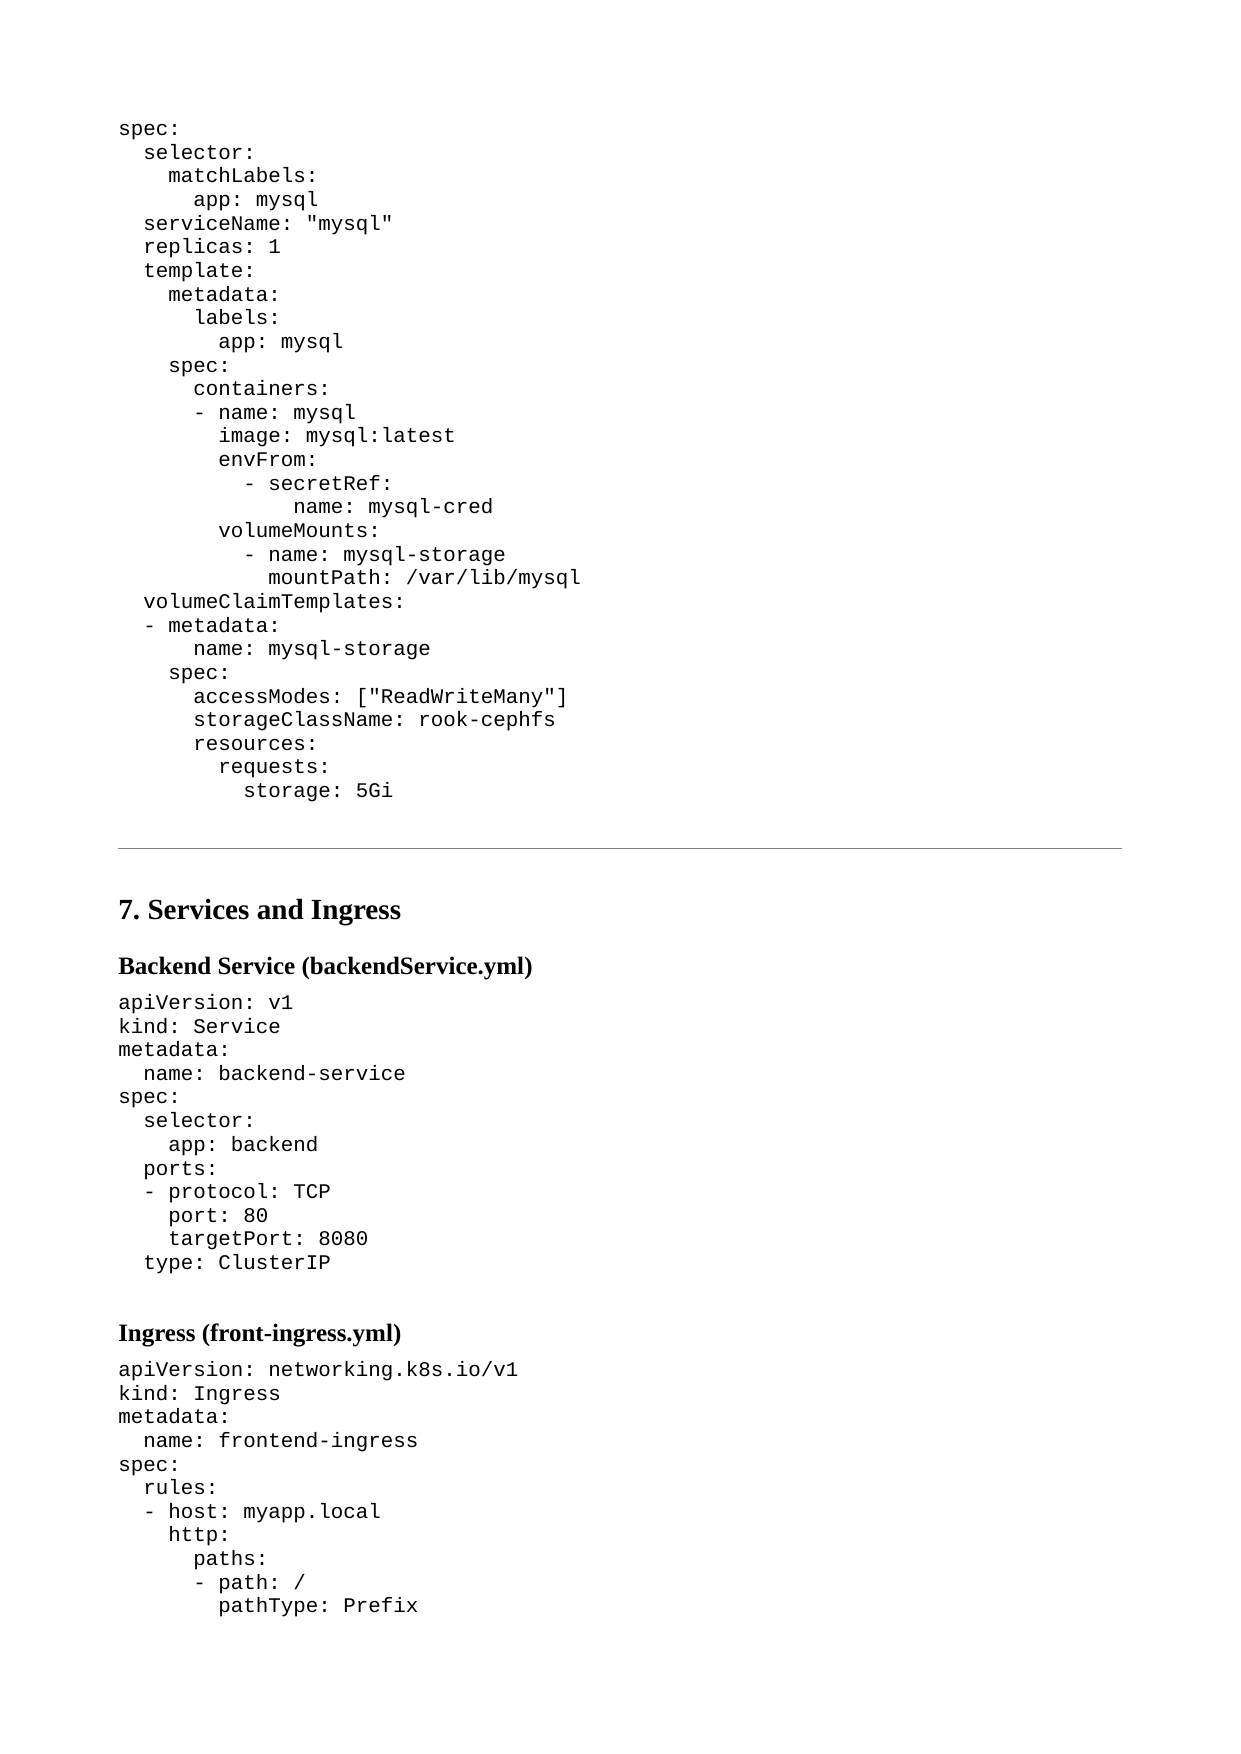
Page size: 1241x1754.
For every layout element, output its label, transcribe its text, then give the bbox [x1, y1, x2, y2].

text kind: Ingress [118, 1383, 1122, 1406]
subtitle 7. Services and Ingress [118, 892, 1122, 926]
text accessModes: ["ReadWriteMany"] [118, 686, 1122, 709]
text ports: [118, 1157, 1122, 1181]
text serviceName: "mysql" [118, 213, 1122, 236]
text name: mysql-storage [118, 638, 1122, 662]
text envFrom: [118, 449, 1122, 473]
text matchLabels: [118, 165, 1122, 189]
text name: frontend-ingress [118, 1430, 1122, 1453]
text rules: [118, 1477, 1122, 1501]
text spec: [118, 662, 1122, 686]
text - protocol: TCP [118, 1181, 1122, 1205]
text selector: [118, 1110, 1122, 1134]
text storageClassName: rook-cephfs [118, 709, 1122, 733]
text image: mysql:latest [118, 426, 1122, 449]
text replicas: 1 [118, 236, 1122, 260]
text labels: [118, 307, 1122, 331]
text storage: 5Gi [118, 780, 1122, 804]
text paths: [118, 1548, 1122, 1572]
text selector: [118, 142, 1122, 165]
text metadata: [118, 1039, 1122, 1063]
text app: mysql [118, 331, 1122, 354]
text kind: Service [118, 1016, 1122, 1039]
text spec: [118, 1087, 1122, 1110]
text app: mysql [118, 189, 1122, 213]
text http: [118, 1524, 1122, 1548]
text spec: [118, 118, 1122, 142]
text pathType: Prefix [118, 1595, 1122, 1619]
text apiVersion: v1 [118, 992, 1122, 1016]
text - name: mysql [118, 402, 1122, 426]
text requests: [118, 757, 1122, 780]
text apiVersion: networking.k8s.io/v1 [118, 1359, 1122, 1383]
text spec: [118, 1453, 1122, 1477]
text volumeClaimTemplates: [118, 591, 1122, 615]
text metadata: [118, 1406, 1122, 1430]
text spec: [118, 354, 1122, 378]
subtitle Backend Service (backendService.yml) [118, 951, 1122, 979]
subtitle Ingress (front-ingress.yml) [118, 1318, 1122, 1346]
text targetPort: 8080 [118, 1228, 1122, 1252]
text app: backend [118, 1134, 1122, 1157]
text containers: [118, 378, 1122, 402]
text resources: [118, 733, 1122, 757]
text name: backend-service [118, 1063, 1122, 1087]
text - host: myapp.local [118, 1501, 1122, 1524]
text - name: mysql-storage [118, 544, 1122, 567]
text type: ClusterIP [118, 1252, 1122, 1276]
text - path: / [118, 1572, 1122, 1595]
text - secretRef: [118, 473, 1122, 496]
text metadata: [118, 284, 1122, 307]
text mountPath: /var/lib/mysql [118, 567, 1122, 591]
text name: mysql-cred [118, 496, 1122, 520]
text - metadata: [118, 615, 1122, 638]
text volumeMounts: [118, 520, 1122, 544]
text template: [118, 260, 1122, 284]
text port: 80 [118, 1205, 1122, 1228]
